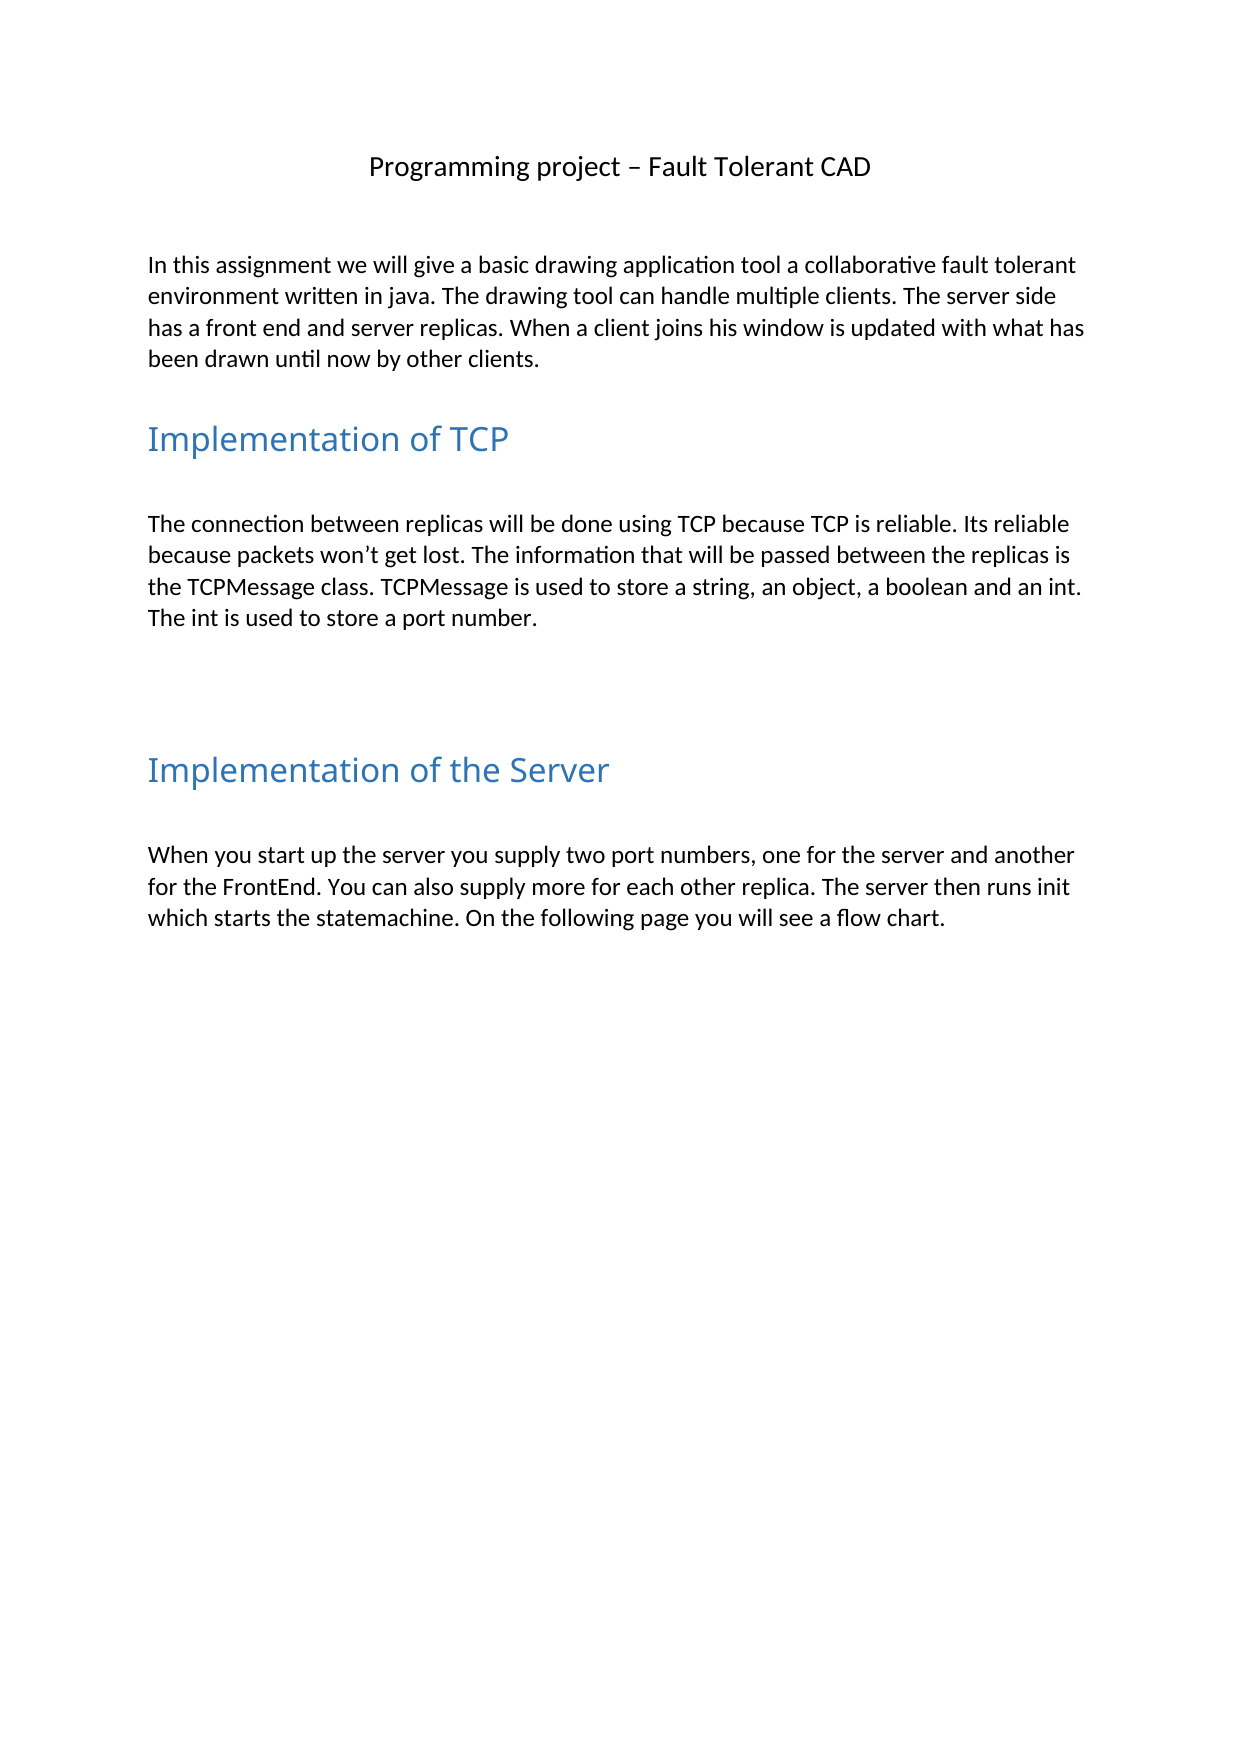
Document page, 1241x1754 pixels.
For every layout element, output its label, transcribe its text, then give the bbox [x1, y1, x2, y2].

subtitle Implementation of TCP [148, 416, 1093, 461]
subtitle Implementation of the Server [148, 747, 1093, 793]
text When you start up the server you supply two port numbers, one for the server and another for the FrontEnd. You can also supply more for each other replica. The server then runs init which starts the statemachine. On the following page you will see a flow chart. [148, 839, 1093, 933]
text The connection between replicas will be done using TCP because TCP is reliable. Its reliable because packets won’t get lost. The information that will be passed between the replicas is the TCPMessage class. TCPMessage is used to store a string, an object, a boolean and an int. The int is used to store a port number. [148, 508, 1093, 633]
text In this assignment we will give a basic drawing application tool a collaborative fault tolerant environment written in java. The drawing tool can handle multiple clients. The server side has a front end and server replicas. When a client joins his window is updated with what has been drawn until now by other clients. [148, 249, 1093, 373]
text Programming project – Fault Tolerant CAD [148, 148, 1093, 183]
